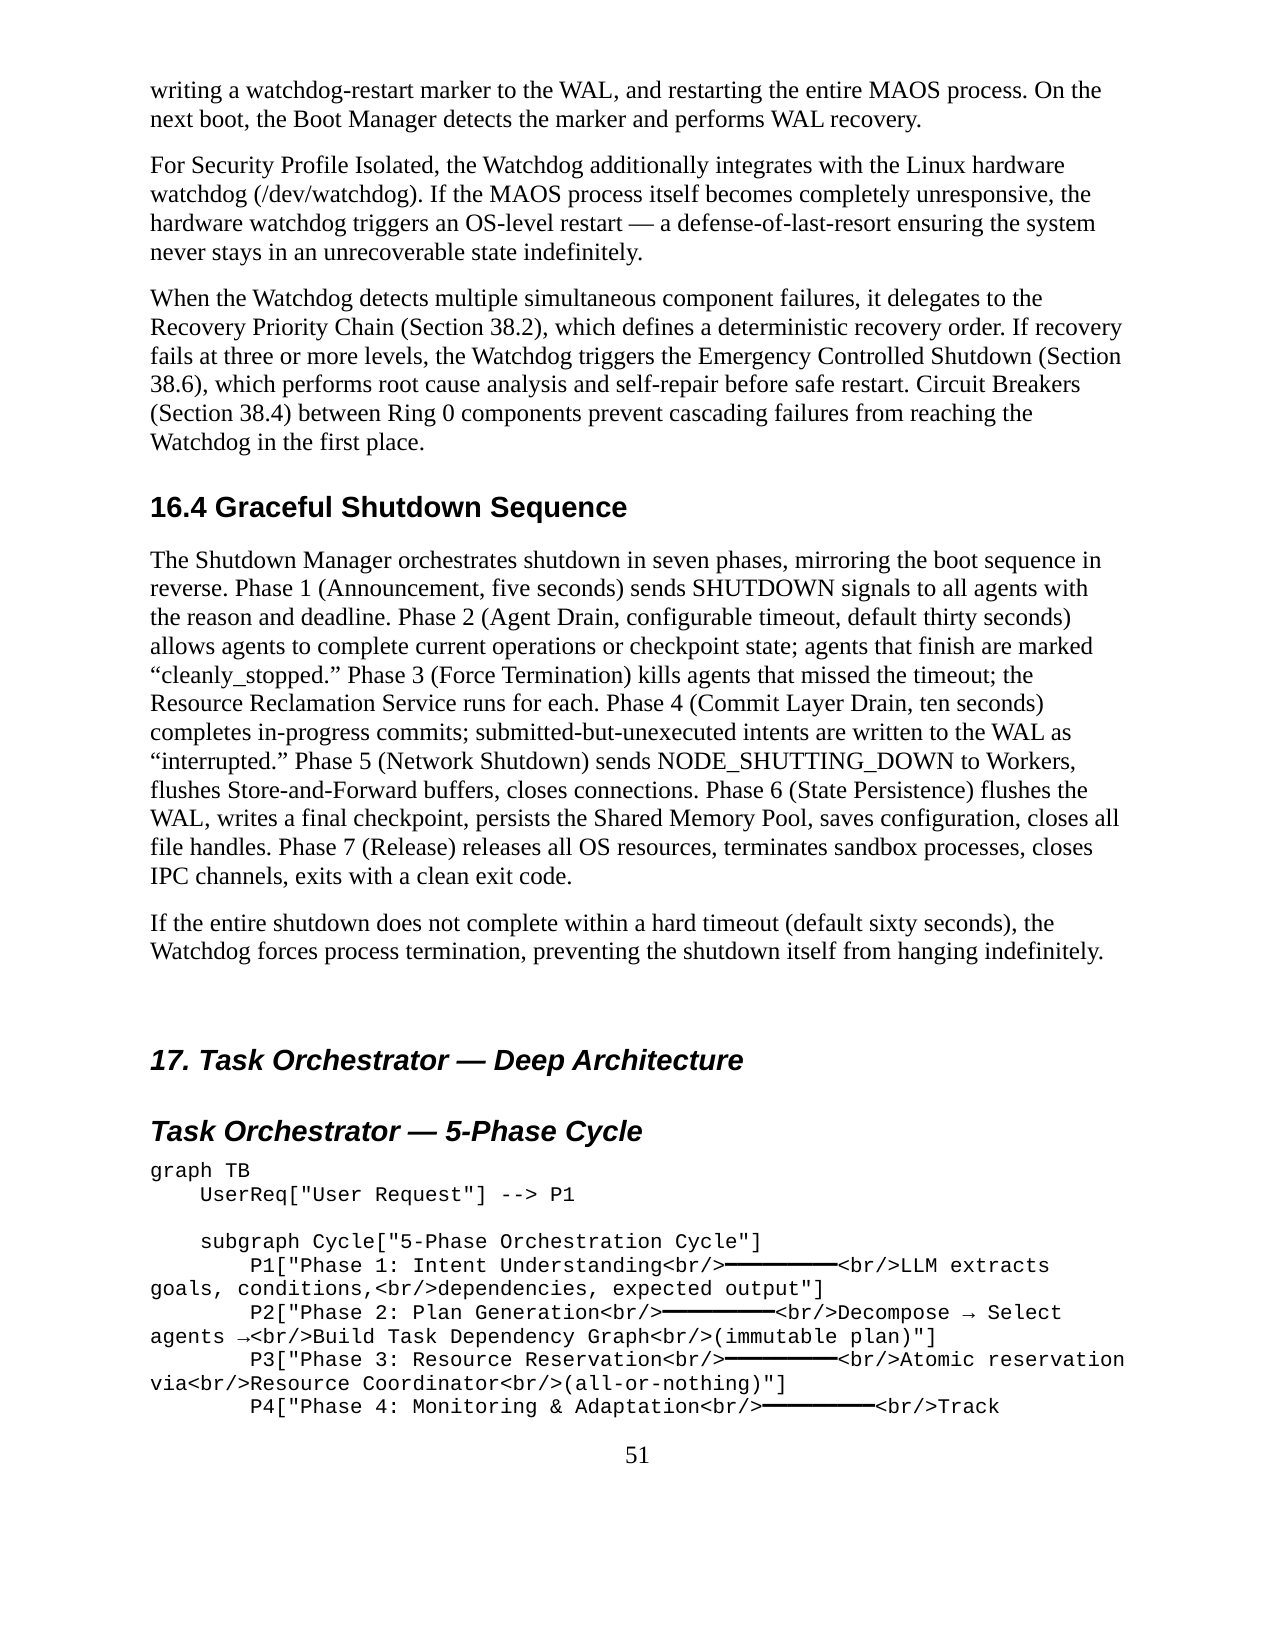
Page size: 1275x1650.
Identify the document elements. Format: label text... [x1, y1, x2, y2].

subtitle 17. Task Orchestrator — Deep Architecture [150, 1043, 1125, 1077]
text When the Watchdog detects multiple simultaneous component failures, it delegates to the Recovery Priority Chain (Section 38.2), which defines a deterministic recovery order. If recovery fails at three or more levels, the Watchdog triggers the Emergency Controlled Shutdown (Section 38.6), which performs root cause analysis and self-repair before safe restart. Circuit Breakers (Section 38.4) between Ring 0 components prevent cascading failures from reaching the Watchdog in the first place. [150, 283, 1125, 456]
text P4["Phase 4: Monitoring & Adaptation<br/>━━━━━━━━━<br/>Track [150, 1397, 1125, 1420]
text The Shutdown Manager orchestrates shutdown in seven phases, mirroring the boot sequence in reverse. Phase 1 (Announcement, five seconds) sends SHUTDOWN signals to all agents with the reason and deadline. Phase 2 (Agent Drain, configurable timeout, default thirty seconds) allows agents to complete current operations or checkpoint state; agents that finish are marked “cleanly_stopped.” Phase 3 (Force Termination) kills agents that missed the timeout; the Resource Reclamation Service runs for each. Phase 4 (Commit Layer Drain, ten seconds) completes in-progress commits; submitted-but-unexecuted intents are written to the WAL as “interrupted.” Phase 5 (Network Shutdown) sends NODE_SHUTTING_DOWN to Workers, flushes Store-and-Forward buffers, closes connections. Phase 6 (State Persistence) flushes the WAL, writes a final checkpoint, persists the Shared Memory Pool, saves configuration, closes all file handles. Phase 7 (Release) releases all OS resources, terminates sandbox processes, closes IPC channels, exits with a clean exit code. [150, 545, 1125, 890]
text subgraph Cycle["5-Phase Orchestration Cycle"] [150, 1231, 1125, 1255]
text If the entire shutdown does not complete within a hard timeout (default sixty seconds), the Watchdog forces process termination, preventing the shutdown itself from hanging indefinitely. [150, 908, 1125, 965]
text For Security Profile Isolated, the Watchdog additionally integrates with the Linux hardware watchdog (/dev/watchdog). If the MAOS process itself becomes completely unresponsive, the hardware watchdog triggers an OS-level restart — a defense-of-last-resort ensuring the system never stays in an unrecoverable state indefinitely. [150, 150, 1125, 265]
subtitle Task Orchestrator — 5-Phase Cycle [150, 1114, 1125, 1148]
text P1["Phase 1: Intent Understanding<br/>━━━━━━━━━<br/>LLM extracts goals, conditions,<br/>dependencies, expected output"] [150, 1255, 1125, 1302]
text graph TB [150, 1160, 1125, 1184]
text P2["Phase 2: Plan Generation<br/>━━━━━━━━━<br/>Decompose → Select agents →<br/>Build Task Dependency Graph<br/>(immutable plan)"] [150, 1302, 1125, 1349]
subtitle 16.4 Graceful Shutdown Sequence [150, 490, 1125, 523]
text writing a watchdog-restart marker to the WAL, and restarting the entire MAOS process. On the next boot, the Boot Manager detects the marker and performs WAL recovery. [150, 75, 1125, 132]
text UserReq["User Request"] --> P1 [150, 1184, 1125, 1207]
text P3["Phase 3: Resource Reservation<br/>━━━━━━━━━<br/>Atomic reservation via<br/>Resource Coordinator<br/>(all-or-nothing)"] [150, 1349, 1125, 1397]
